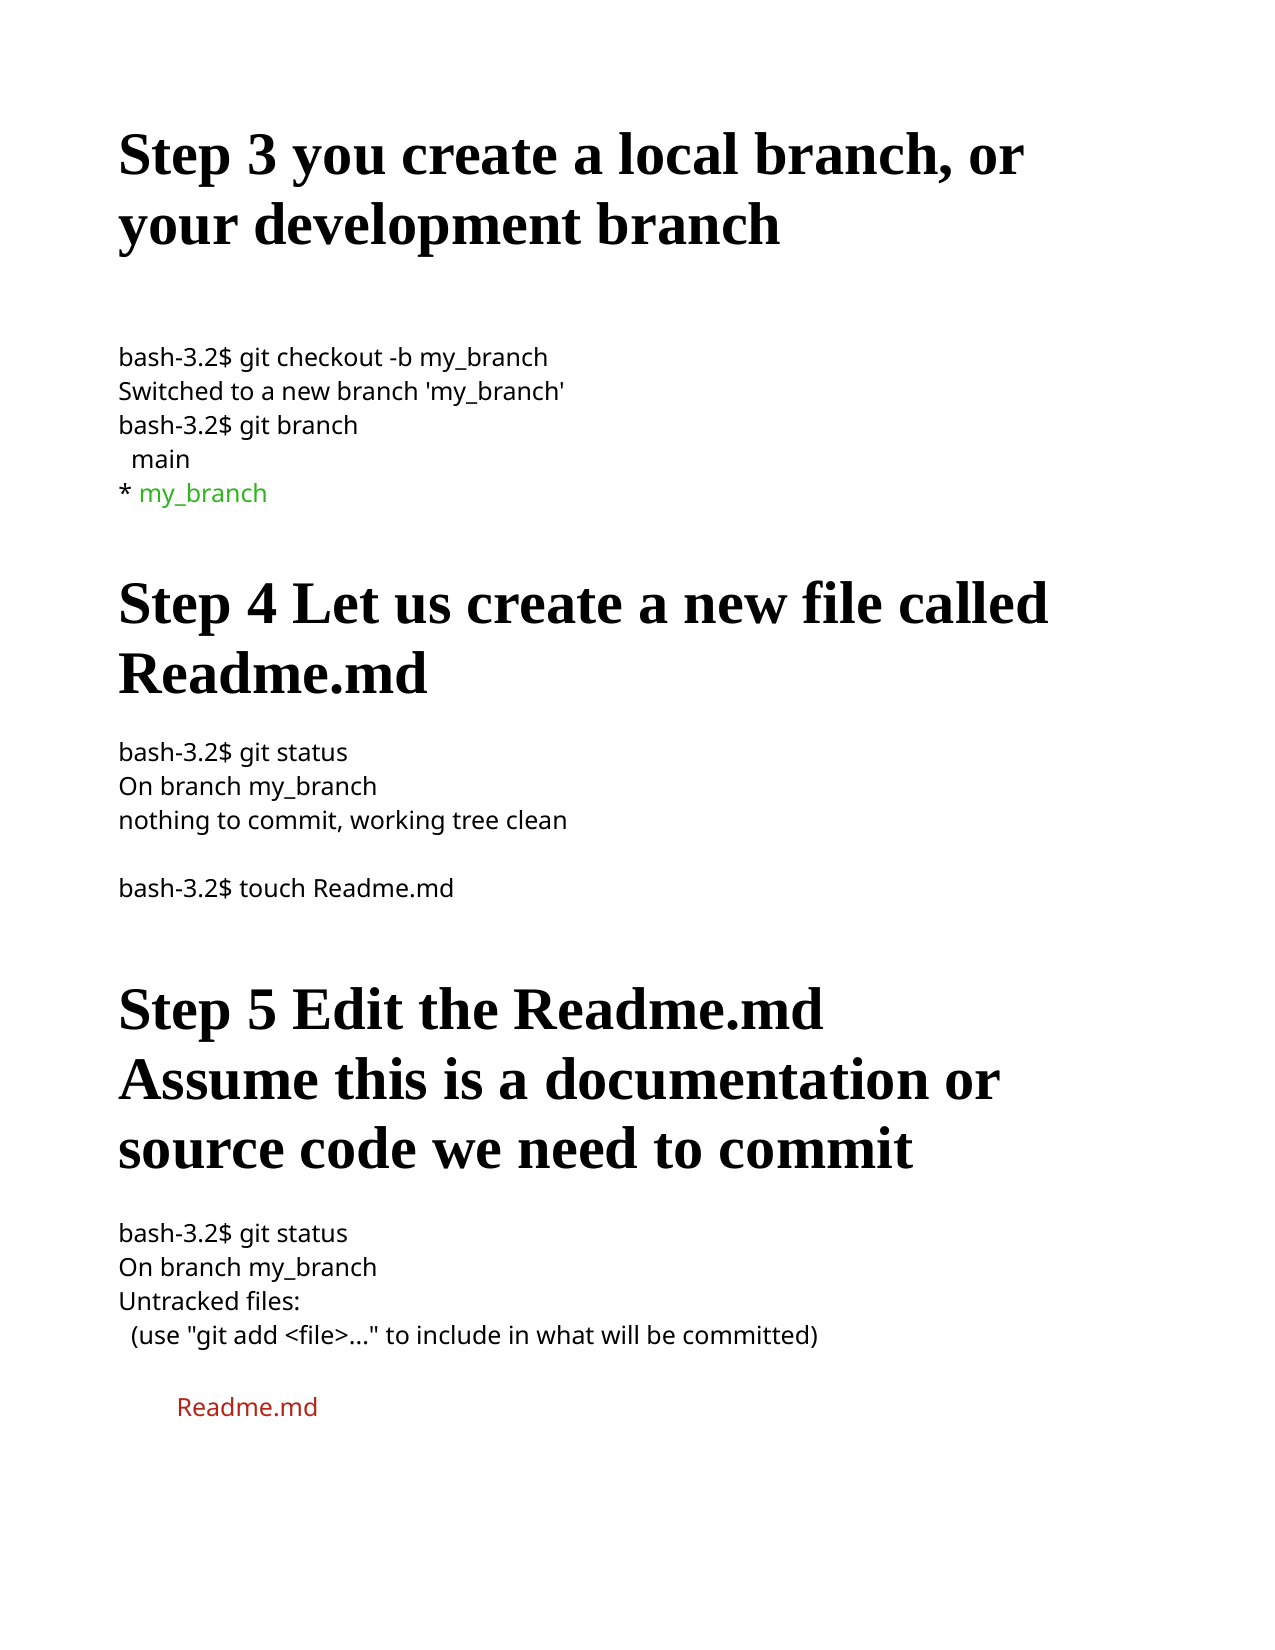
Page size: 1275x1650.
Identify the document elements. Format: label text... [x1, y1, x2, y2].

text bash-3.2$ git status [118, 1216, 1157, 1250]
text Readme.md [118, 1352, 1157, 1434]
text Switched to a new branch 'my_branch' [118, 373, 1157, 407]
text bash-3.2$ git branch [118, 407, 1157, 442]
text * my_branch [118, 476, 1157, 510]
text Step 5 Edit the Readme.md [118, 973, 1157, 1043]
text Step 3 you create a local branch, or your development branch [118, 118, 1157, 257]
text On branch my_branch [118, 1250, 1157, 1284]
text Step 4 Let us create a new file called Readme.md [118, 567, 1157, 706]
text (use "git add <file>..." to include in what will be committed) [118, 1318, 1157, 1352]
text main [118, 442, 1157, 476]
text Assume this is a documentation or source code we need to commit [118, 1043, 1157, 1182]
text On branch my_branch [118, 769, 1157, 803]
text bash-3.2$ git checkout -b my_branch [118, 339, 1157, 373]
text nothing to commit, working tree clean [118, 803, 1157, 837]
text bash-3.2$ touch Readme.md [118, 871, 1157, 905]
text bash-3.2$ git status [118, 735, 1157, 769]
text Untracked files: [118, 1284, 1157, 1318]
